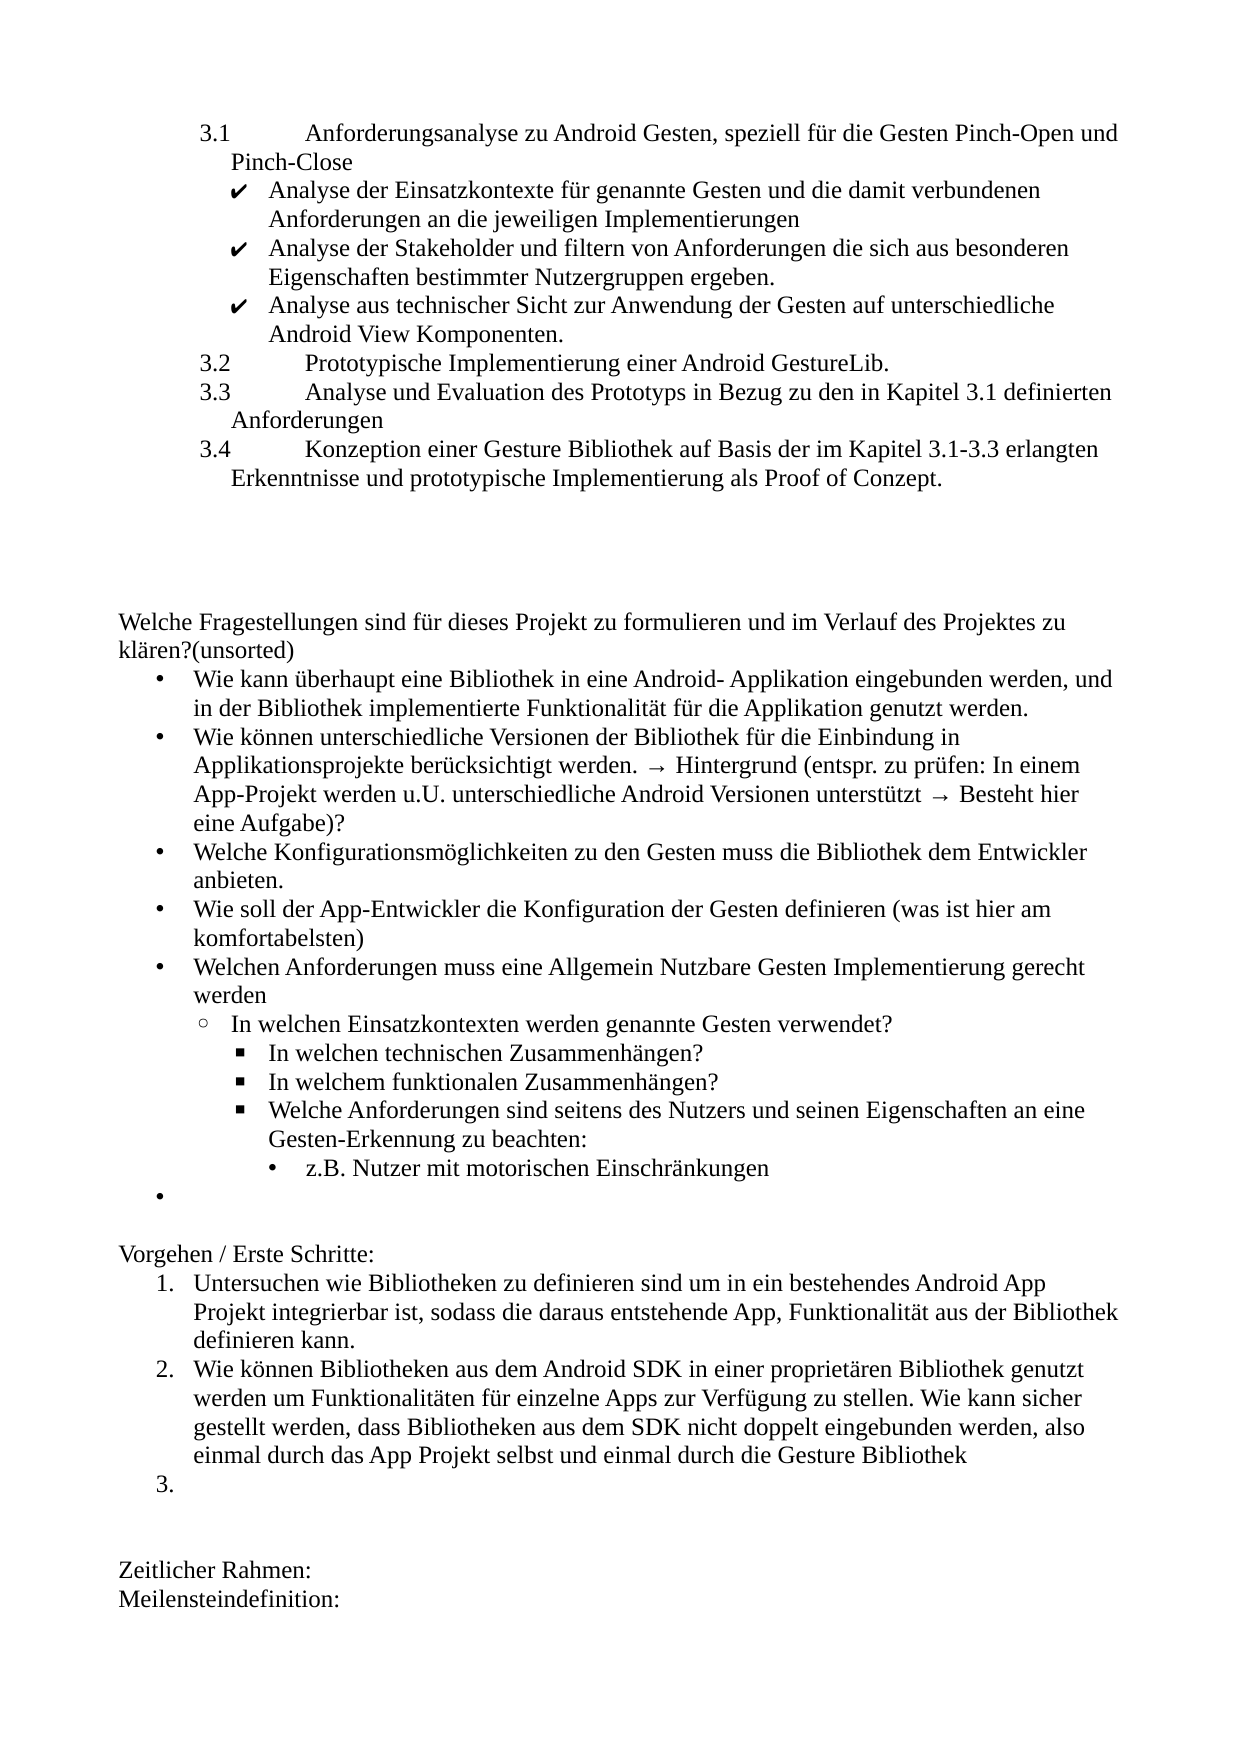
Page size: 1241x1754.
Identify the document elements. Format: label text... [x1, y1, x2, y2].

list Analyse der Einsatzkontexte für genannte Gesten und die damit verbundenen Anforderungen an die jeweiligen Implementierungen [231, 176, 1122, 233]
text Vorgehen / Erste Schritte: [118, 1239, 1122, 1268]
list Wie soll der App-Entwickler die Konfiguration der Gesten definieren (was ist hier am komfortabelsten) [156, 894, 1122, 952]
text Welche Fragestellungen sind für dieses Projekt zu formulieren und im Verlauf des Projektes zu klären?(unsorted) [118, 607, 1122, 664]
list Analyse der Stakeholder und filtern von Anforderungen die sich aus besonderen Eigenschaften bestimmter Nutzergruppen ergeben. [231, 233, 1122, 291]
text Meilensteindefinition: [118, 1584, 1122, 1613]
list In welchem funktionalen Zusammenhängen? [231, 1067, 1122, 1096]
list Untersuchen wie Bibliotheken zu definieren sind um in ein bestehendes Android App Projekt integrierbar ist, sodass die daraus entstehende App, Funktionalität aus der Bibliothek definieren kann. [156, 1268, 1122, 1354]
list Analyse und Evaluation des Prototyps in Bezug zu den in Kapitel 3.1 definierten Anforderungen [193, 377, 1122, 434]
list Analyse aus technischer Sicht zur Anwendung der Gesten auf unterschiedliche Android View Komponenten. [231, 291, 1122, 348]
list Welche Konfigurationsmöglichkeiten zu den Gesten muss die Bibliothek dem Entwickler anbieten. [156, 837, 1122, 894]
list Konzeption einer Gesture Bibliothek auf Basis der im Kapitel 3.1-3.3 erlangten Erkenntnisse und prototypische Implementierung als Proof of Conzept. [193, 434, 1122, 492]
list Welchen Anforderungen muss eine Allgemein Nutzbare Gesten Implementierung gerecht werden [156, 952, 1122, 1009]
list Anforderungsanalyse zu Android Gesten, speziell für die Gesten Pinch-Open und Pinch-Close [193, 118, 1122, 176]
list Wie können Bibliotheken aus dem Android SDK in einer proprietären Bibliothek genutzt werden um Funktionalitäten für einzelne Apps zur Verfügung zu stellen. Wie kann sicher gestellt werden, dass Bibliotheken aus dem SDK nicht doppelt eingebunden werden, also einmal durch das App Projekt selbst und einmal durch die Gesture Bibliothek [156, 1354, 1122, 1469]
list In welchen technischen Zusammenhängen? [231, 1038, 1122, 1067]
list Prototypische Implementierung einer Android GestureLib. [193, 348, 1122, 377]
list Wie können unterschiedliche Versionen der Bibliothek für die Einbindung in Applikationsprojekte berücksichtigt werden. → Hintergrund (entspr. zu prüfen: In einem App-Projekt werden u.U. unterschiedliche Android Versionen unterstützt → Besteht hier eine Aufgabe)? [156, 722, 1122, 837]
list z.B. Nutzer mit motorischen Einschränkungen [268, 1153, 1122, 1182]
list In welchen Einsatzkontexten werden genannte Gesten verwendet? [193, 1009, 1122, 1038]
list Welche Anforderungen sind seitens des Nutzers und seinen Eigenschaften an eine Gesten-Erkennung zu beachten: [231, 1096, 1122, 1153]
list Wie kann überhaupt eine Bibliothek in eine Android- Applikation eingebunden werden, und in der Bibliothek implementierte Funktionalität für die Applikation genutzt werden. [156, 664, 1122, 722]
text Zeitlicher Rahmen: [118, 1556, 1122, 1584]
